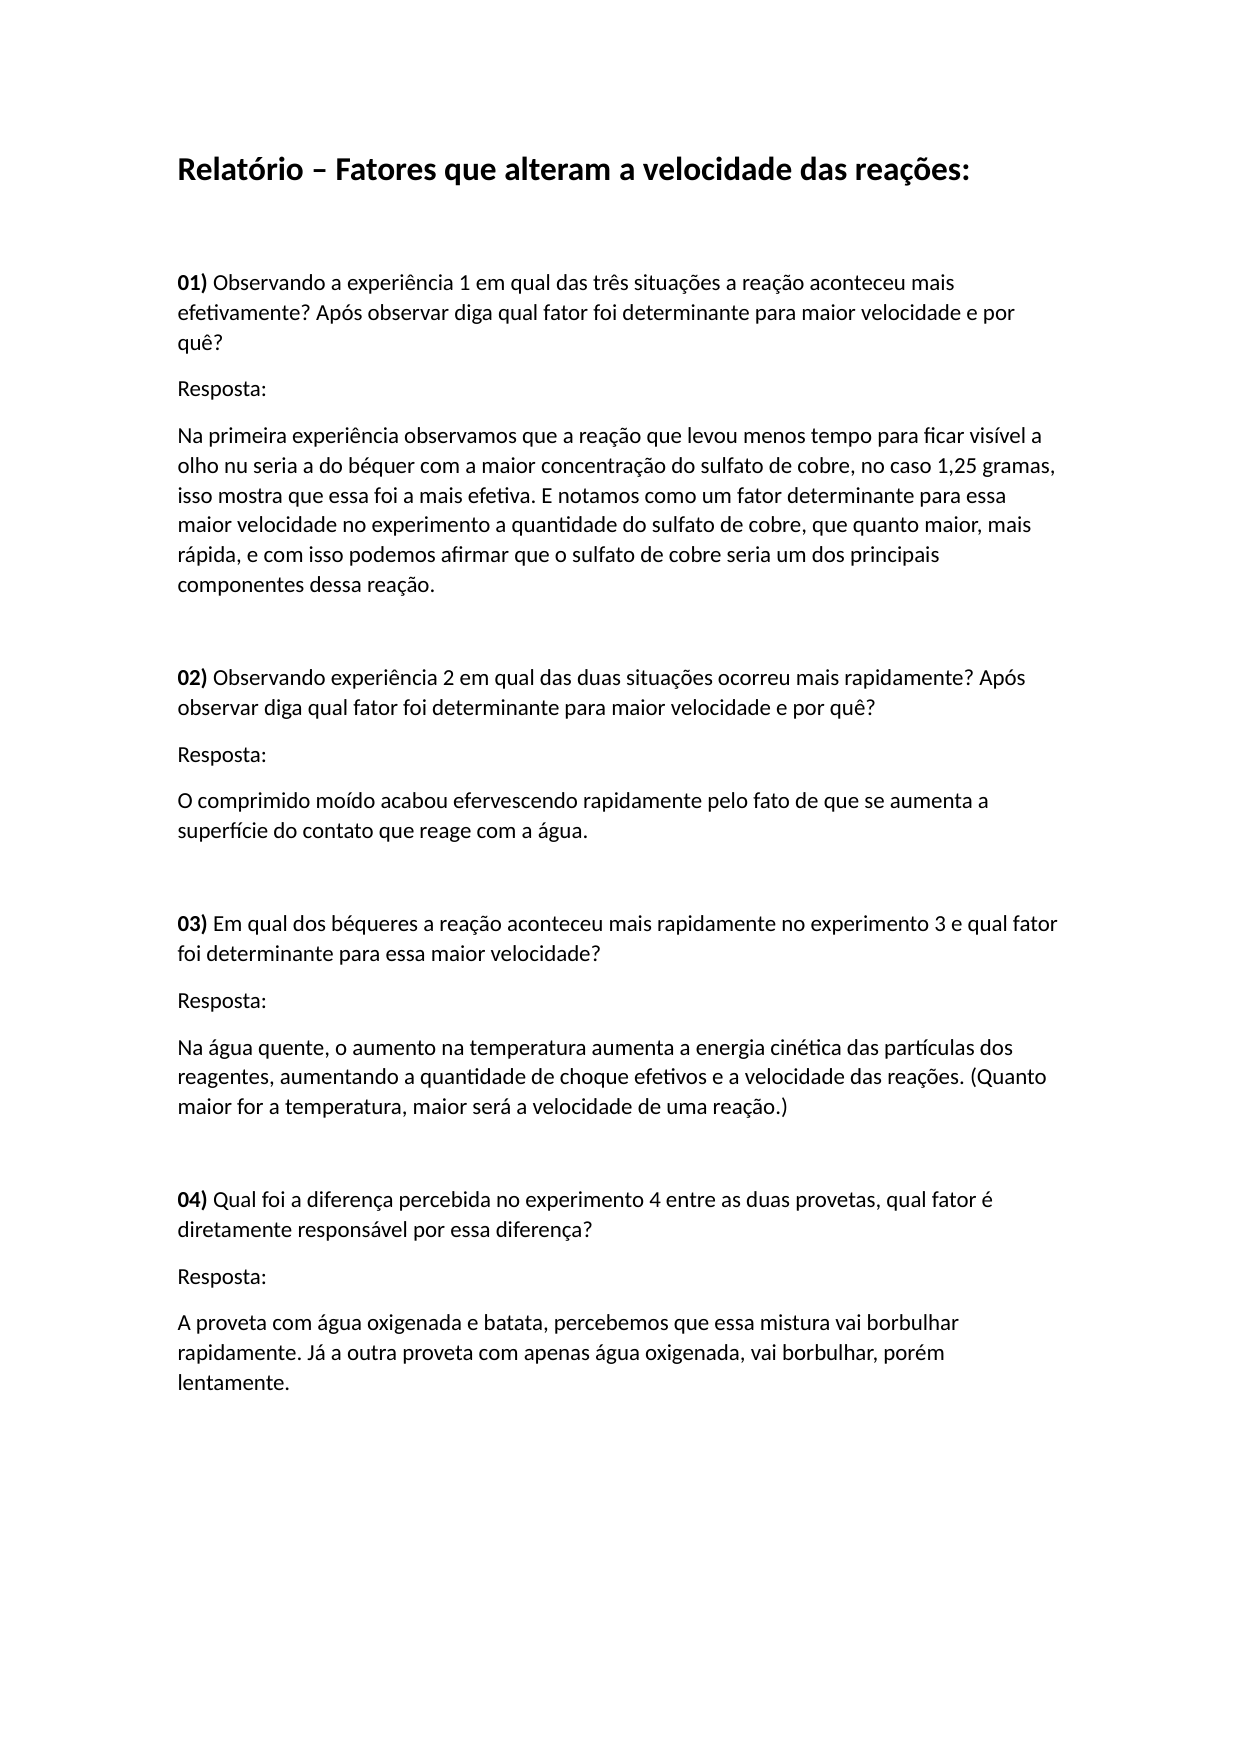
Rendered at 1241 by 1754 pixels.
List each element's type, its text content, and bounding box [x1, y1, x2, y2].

text 03) Em qual dos béqueres a reação aconteceu mais rapidamente no experimento 3 e qual fator foi determinante para essa maior velocidade? [177, 909, 1063, 967]
text Relatório – Fatores que alteram a velocidade das reações: [177, 148, 1063, 188]
text Resposta: [177, 1262, 1063, 1290]
text A proveta com água oxigenada e batata, percebemos que essa mistura vai borbulhar rapidamente. Já a outra proveta com apenas água oxigenada, vai borbulhar, porém lentamente. [177, 1308, 1063, 1396]
text Resposta: [177, 740, 1063, 768]
text 02) Observando experiência 2 em qual das duas situações ocorreu mais rapidamente? Após observar diga qual fator foi determinante para maior velocidade e por quê? [177, 663, 1063, 721]
text Resposta: [177, 374, 1063, 402]
text Na primeira experiência observamos que a reação que levou menos tempo para ficar visível a olho nu seria a do béquer com a maior concentração do sulfato de cobre, no caso 1,25 gramas, isso mostra que essa foi a mais efetiva. E notamos como um fator determinante para essa maior velocidade no experimento a quantidade do sulfato de cobre, que quanto maior, mais rápida, e com isso podemos afirmar que o sulfato de cobre seria um dos principais componentes dessa reação. [177, 421, 1063, 598]
text 01) Observando a experiência 1 em qual das três situações a reação aconteceu mais efetivamente? Após observar diga qual fator foi determinante para maior velocidade e por quê? [177, 268, 1063, 356]
text 04) Qual foi a diferença percebida no experimento 4 entre as duas provetas, qual fator é diretamente responsável por essa diferença? [177, 1186, 1063, 1243]
text O comprimido moído acabou efervescendo rapidamente pelo fato de que se aumenta a superfície do contato que reage com a água. [177, 787, 1063, 844]
text Na água quente, o aumento na temperatura aumenta a energia cinética das partículas dos reagentes, aumentando a quantidade de choque efetivos e a velocidade das reações. (Quanto maior for a temperatura, maior será a velocidade de uma reação.) [177, 1033, 1063, 1120]
text Resposta: [177, 986, 1063, 1014]
